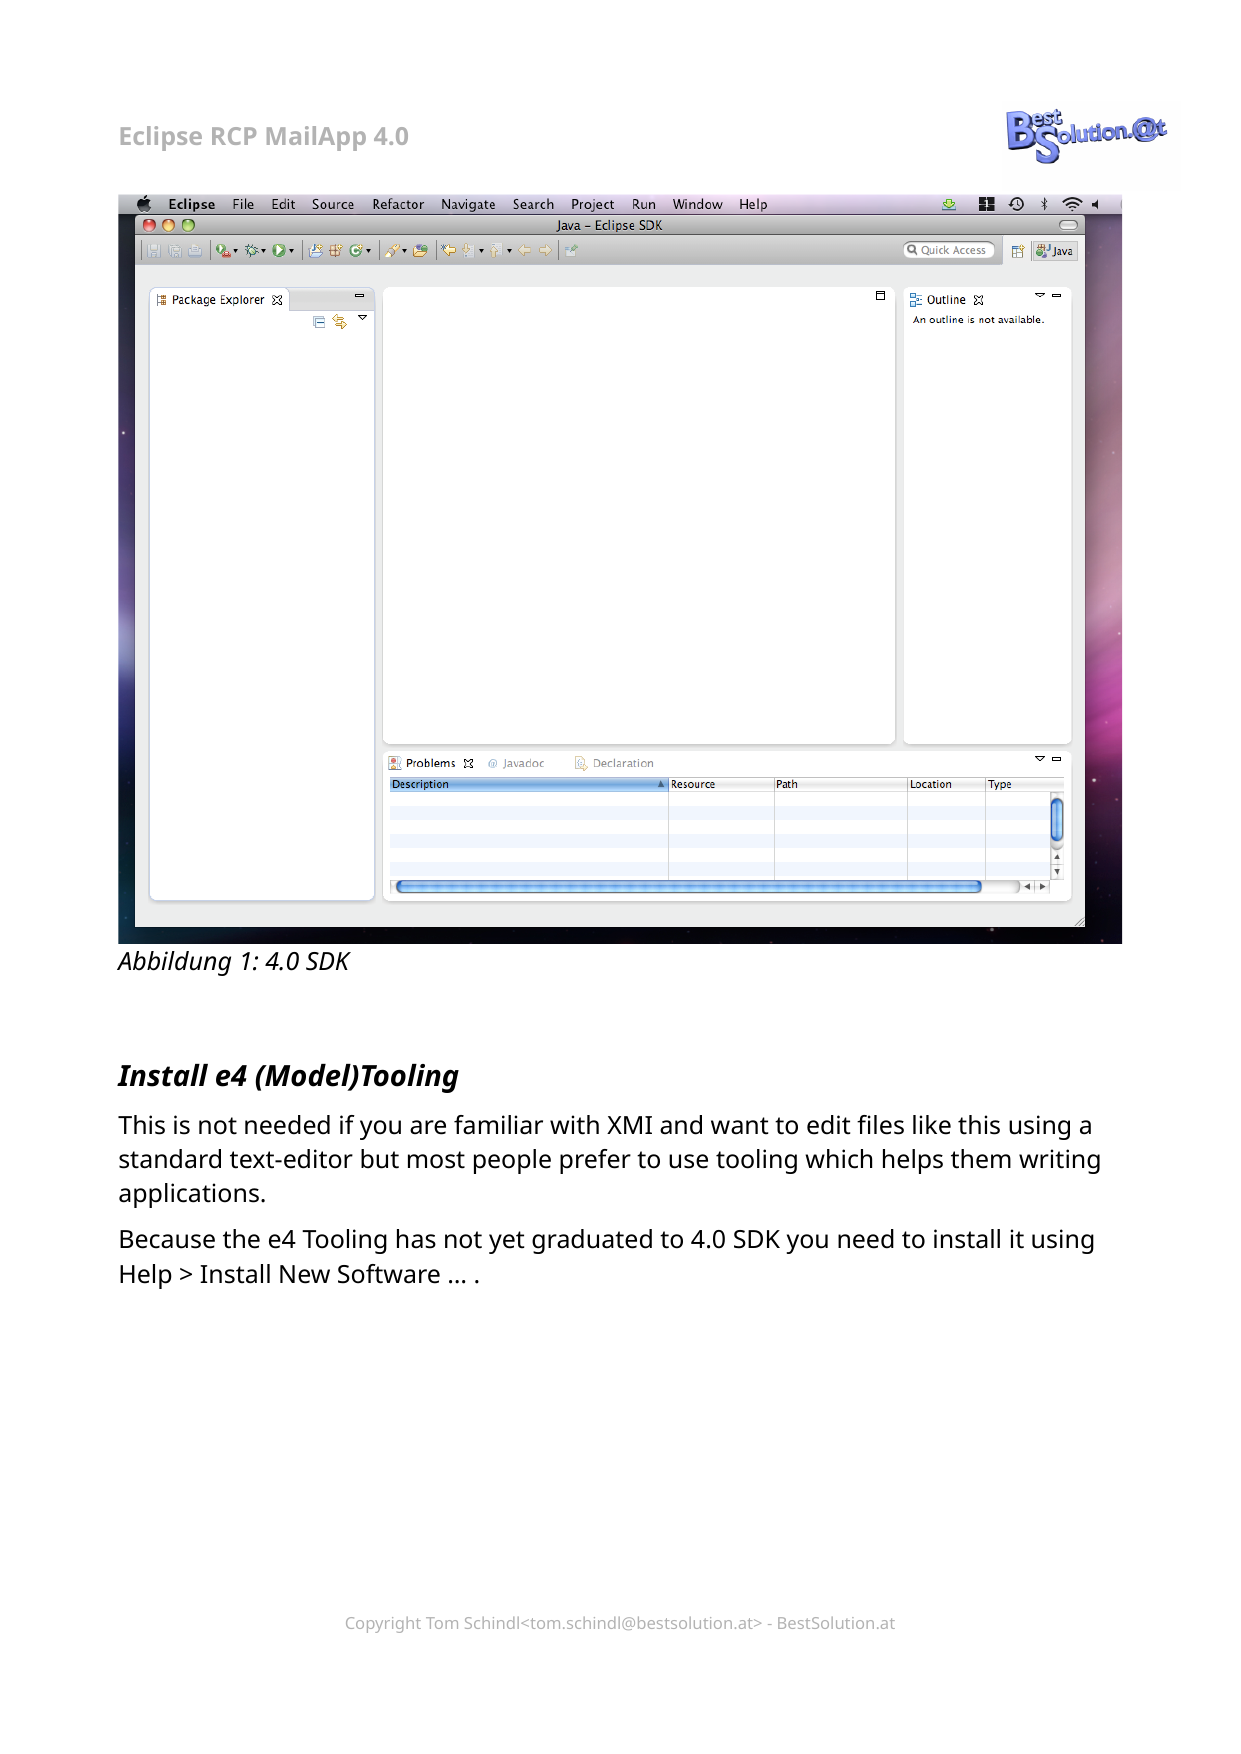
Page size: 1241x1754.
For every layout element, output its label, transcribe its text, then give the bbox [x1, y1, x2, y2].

text Abbildung 1: 4.0 SDK [118, 944, 1122, 978]
picture [1002, 101, 1181, 191]
subtitle Install e4 (Model)Tooling [118, 1055, 1122, 1095]
text This is not needed if you are familiar with XMI and want to edit files like this using a standard text-editor but most people prefer to use tooling which helps them writing applications. [118, 1107, 1122, 1210]
picture [118, 194, 1123, 944]
text Because the e4 Tooling has not yet graduated to 4.0 SDK you need to install it using Help > Install New Software … . [118, 1222, 1122, 1290]
